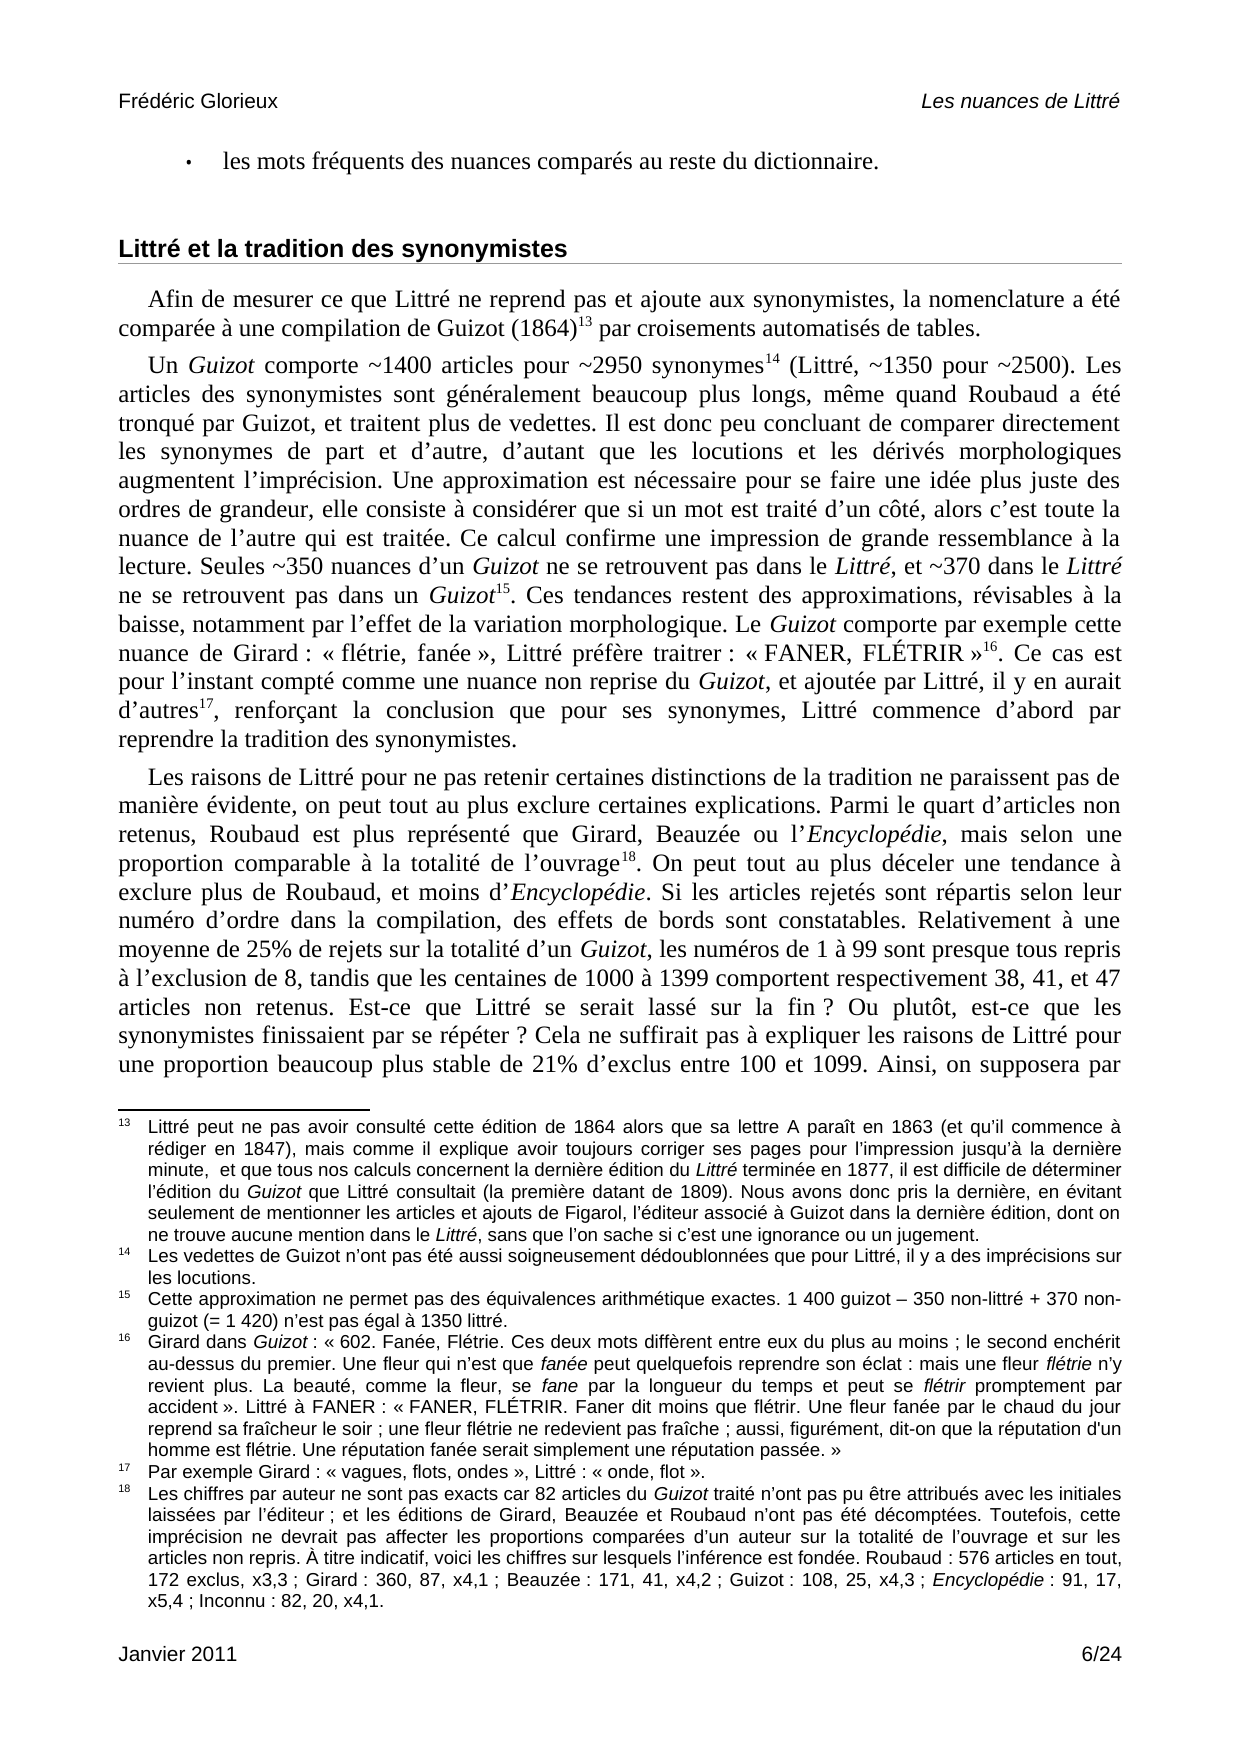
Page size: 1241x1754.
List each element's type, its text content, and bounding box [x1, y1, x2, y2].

list les mots fréquents des nuances comparés au reste du dictionnaire. [185, 146, 1122, 175]
text Par exemple Girard : « vagues, flots, ondes », Littré : « onde, flot ». [118, 1461, 1122, 1482]
text Girard dans Guizot : « 602. Fanée, Flétrie. Ces deux mots diffèrent entre eux du plus au moins ; le second enchérit au-dessus du premier. Une fleur qui n’est que fanée peut quelquefois reprendre son éclat : mais une fleur flétrie n’y revient plus. La beauté, comme la fleur, se fane par la longueur du temps et peut se flétrir promptement par accident ». Littré à FANER : « FANER, FLÉTRIR. Faner dit moins que flétrir. Une fleur fanée par le chaud du jour reprend sa fraîcheur le soir ; une fleur flétrie ne redevient pas fraîche ; aussi, figurément, dit-on que la réputation d'un homme est flétrie. Une réputation fanée serait simplement une réputation passée. » [118, 1331, 1122, 1461]
subtitle Littré et la tradition des synonymistes [118, 234, 1122, 263]
text Les vedettes de Guizot n’ont pas été aussi soigneusement dédoublonnées que pour Littré, il y a des imprécisions sur les locutions. [118, 1245, 1122, 1288]
text Cette approximation ne permet pas des équivalences arithmétique exactes. 1 400 guizot – 350 non-littré + 370 non-guizot (= 1 420) n’est pas égal à 1350 littré. [118, 1288, 1122, 1331]
text Les chiffres par auteur ne sont pas exacts car 82 articles du Guizot traité n’ont pas pu être attribués avec les initiales laissées par l’éditeur ; et les éditions de Girard, Beauzée et Roubaud n’ont pas été décomptées. Toutefois, cette imprécision ne devrait pas affecter les proportions comparées d’un auteur sur la totalité de l’ouvrage et sur les articles non repris. À titre indicatif, voici les chiffres sur lesquels l’inférence est fondée. Roubaud : 576 articles en tout, 172 exclus, x3,3 ; Girard : 360, 87, x4,1 ; Beauzée : 171, 41, x4,2 ; Guizot : 108, 25, x4,3 ; Encyclopédie : 91, 17, x5,4 ; Inconnu : 82, 20, x4,1. [118, 1482, 1122, 1612]
text Littré peut ne pas avoir consulté cette édition de 1864 alors que sa lettre A paraît en 1863 (et qu’il commence à rédiger en 1847), mais comme il explique avoir toujours corriger ses pages pour l’impression jusqu’à la dernière minute, et que tous nos calculs concernent la dernière édition du Littré terminée en 1877, il est difficile de déterminer l’édition du Guizot que Littré consultait (la première datant de 1809). Nous avons donc pris la dernière, en évitant seulement de mentionner les articles et ajouts de Figarol, l’éditeur associé à Guizot dans la dernière édition, dont on ne trouve aucune mention dans le Littré, sans que l’on sache si c’est une ignorance ou un jugement. [118, 1116, 1122, 1245]
text Un Guizot comporte ~1400 articles pour ~2950 synonymes (Littré, ~1350 pour ~2500). Les articles des synonymistes sont généralement beaucoup plus longs, même quand Roubaud a été tronqué par Guizot, et traitent plus de vedettes. Il est donc peu concluant de comparer directement les synonymes de part et d’autre, d’autant que les locutions et les dérivés morphologiques augmentent l’imprécision. Une approximation est nécessaire pour se faire une idée plus juste des ordres de grandeur, elle consiste à considérer que si un mot est traité d’un côté, alors c’est toute la nuance de l’autre qui est traitée. Ce calcul confirme une impression de grande ressemblance à la lecture. Seules ~350 nuances d’un Guizot ne se retrouvent pas dans le Littré, et ~370 dans le Littré ne se retrouvent pas dans un Guizot. Ces tendances restent des approximations, révisables à la baisse, notamment par l’effet de la variation morphologique. Le Guizot comporte par exemple cette nuance de Girard : « flétrie, fanée », Littré préfère traitrer : « FANER, FLÉTRIR ». Ce cas est pour l’instant compté comme une nuance non reprise du Guizot, et ajoutée par Littré, il y en aurait d’autres, renforçant la conclusion que pour ses synonymes, Littré commence d’abord par reprendre la tradition des synonymistes. [118, 350, 1122, 753]
text Afin de mesurer ce que Littré ne reprend pas et ajoute aux synonymistes, la nomenclature a été comparée à une compilation de Guizot (1864) par croisements automatisés de tables. [118, 284, 1122, 341]
text Les raisons de Littré pour ne pas retenir certaines distinctions de la tradition ne paraissent pas de manière évidente, on peut tout au plus exclure certaines explications. Parmi le quart d’articles non retenus, Roubaud est plus représenté que Girard, Beauzée ou l’Encyclopédie, mais selon une proportion comparable à la totalité de l’ouvrage. On peut tout au plus déceler une tendance à exclure plus de Roubaud, et moins d’Encyclopédie. Si les articles rejetés sont répartis selon leur numéro d’ordre dans la compilation, des effets de bords sont constatables. Relativement à une moyenne de 25% de rejets sur la totalité d’un Guizot, les numéros de 1 à 99 sont presque tous repris à l’exclusion de 8, tandis que les centaines de 1000 à 1399 comportent respectivement 38, 41, et 47 articles non retenus. Est-ce que Littré se serait lassé sur la fin ? Ou plutôt, est-ce que les synonymistes finissaient par se répéter ? Cela ne suffirait pas à expliquer les raisons de Littré pour une proportion beaucoup plus stable de 21% d’exclus entre 100 et 1099. Ainsi, on supposera par [118, 762, 1122, 1078]
